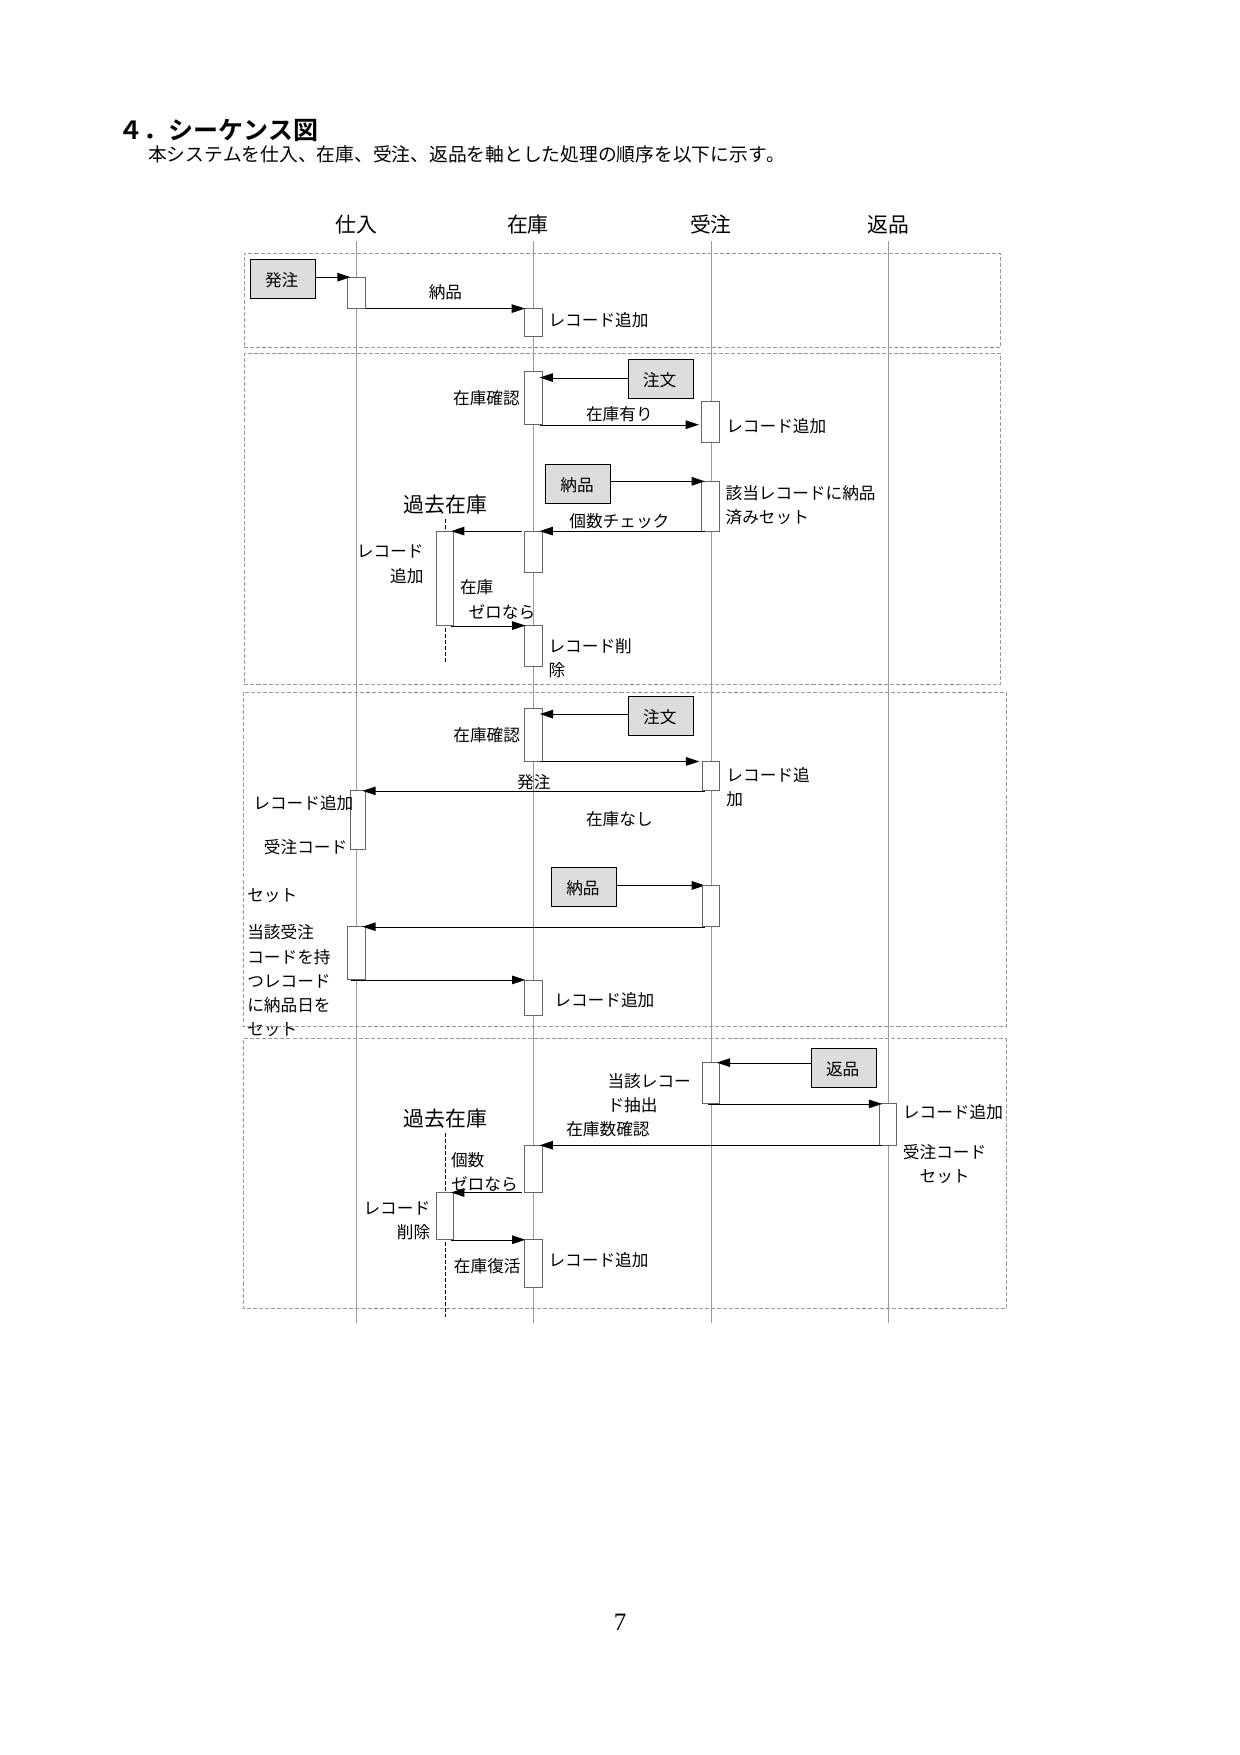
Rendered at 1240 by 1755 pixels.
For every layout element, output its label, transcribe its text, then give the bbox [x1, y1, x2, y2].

text ４．シーケンス図 [118, 118, 1121, 145]
text 本システムを仕入、在庫、受注、返品を軸とした処理の順序を以下に示す。 [129, 145, 1121, 166]
